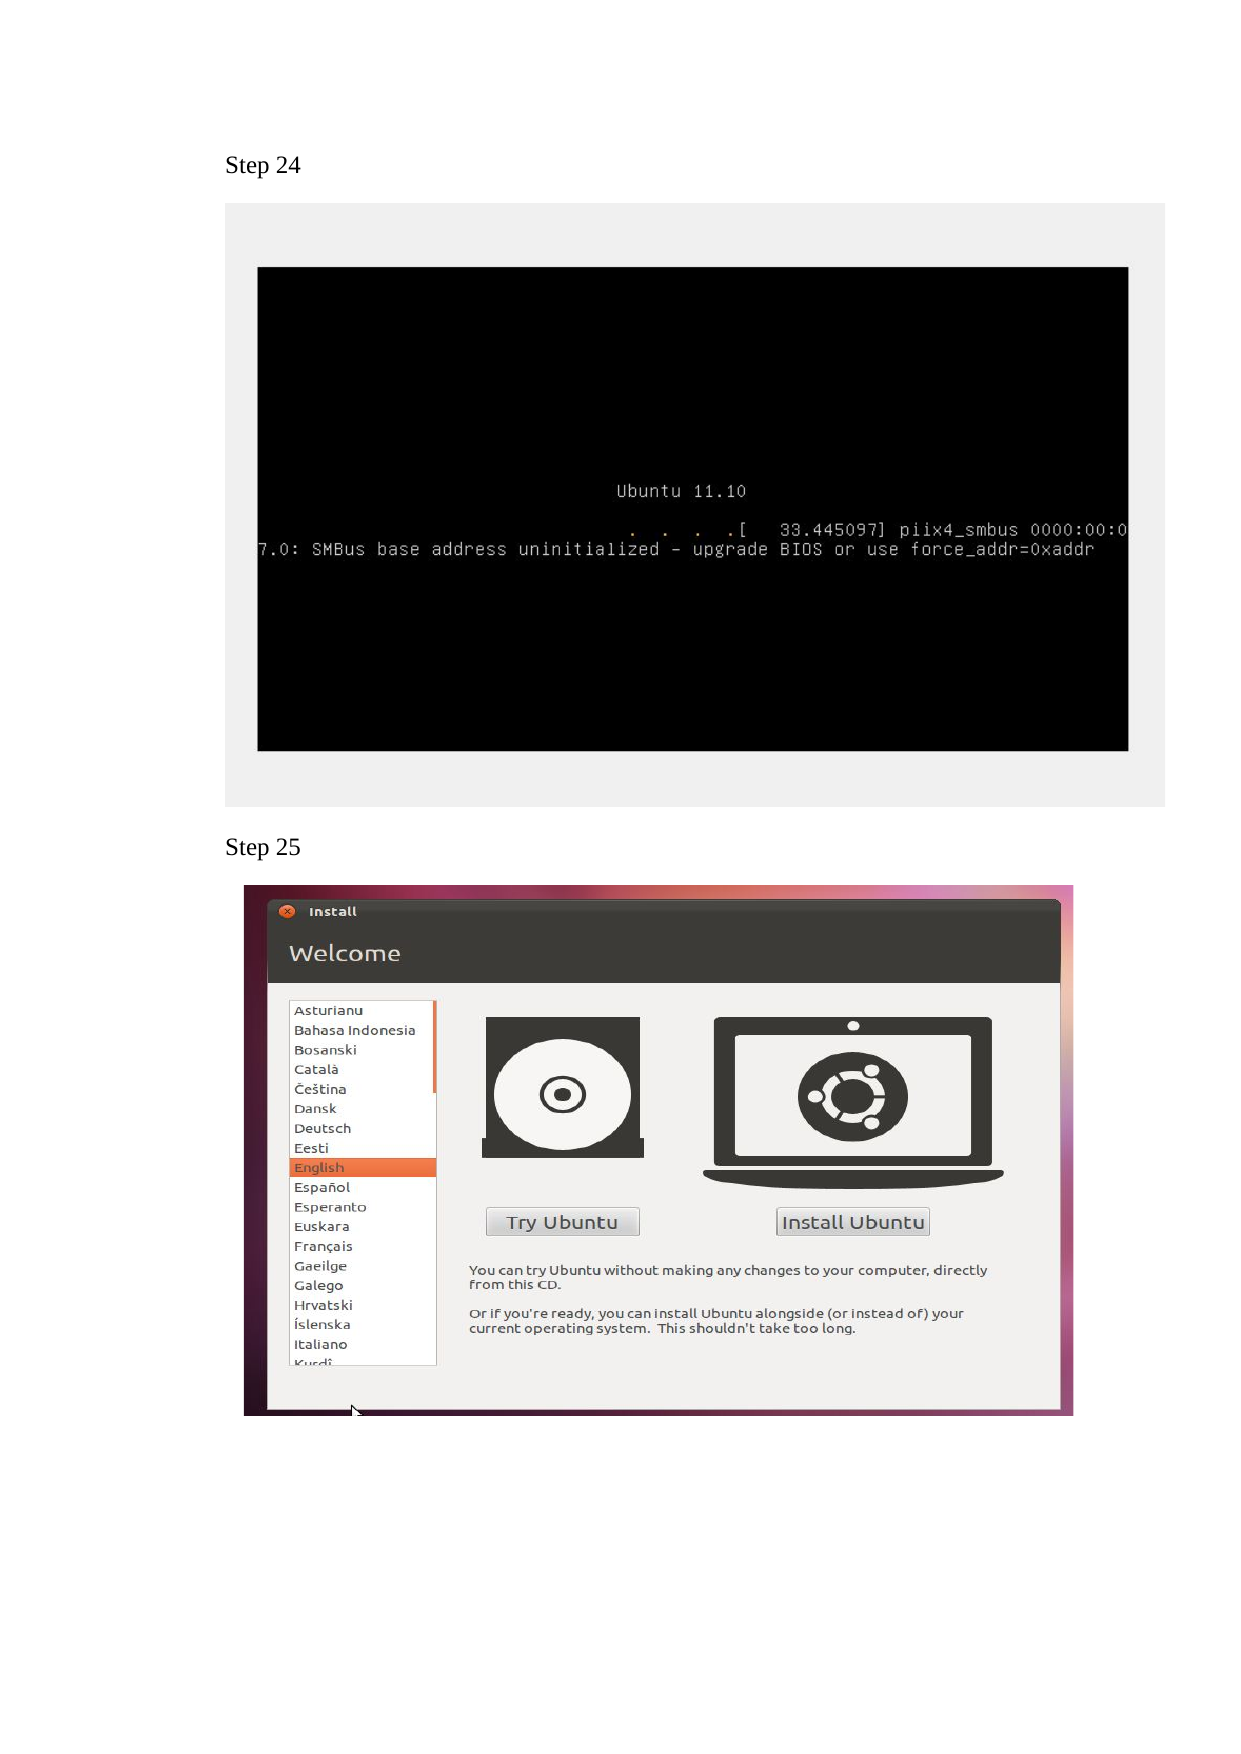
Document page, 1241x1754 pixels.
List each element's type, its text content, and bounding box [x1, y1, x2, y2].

text Step 25 [150, 832, 1090, 861]
picture [225, 203, 1166, 807]
picture [243, 885, 1074, 1416]
text Step 24 [150, 150, 1090, 179]
